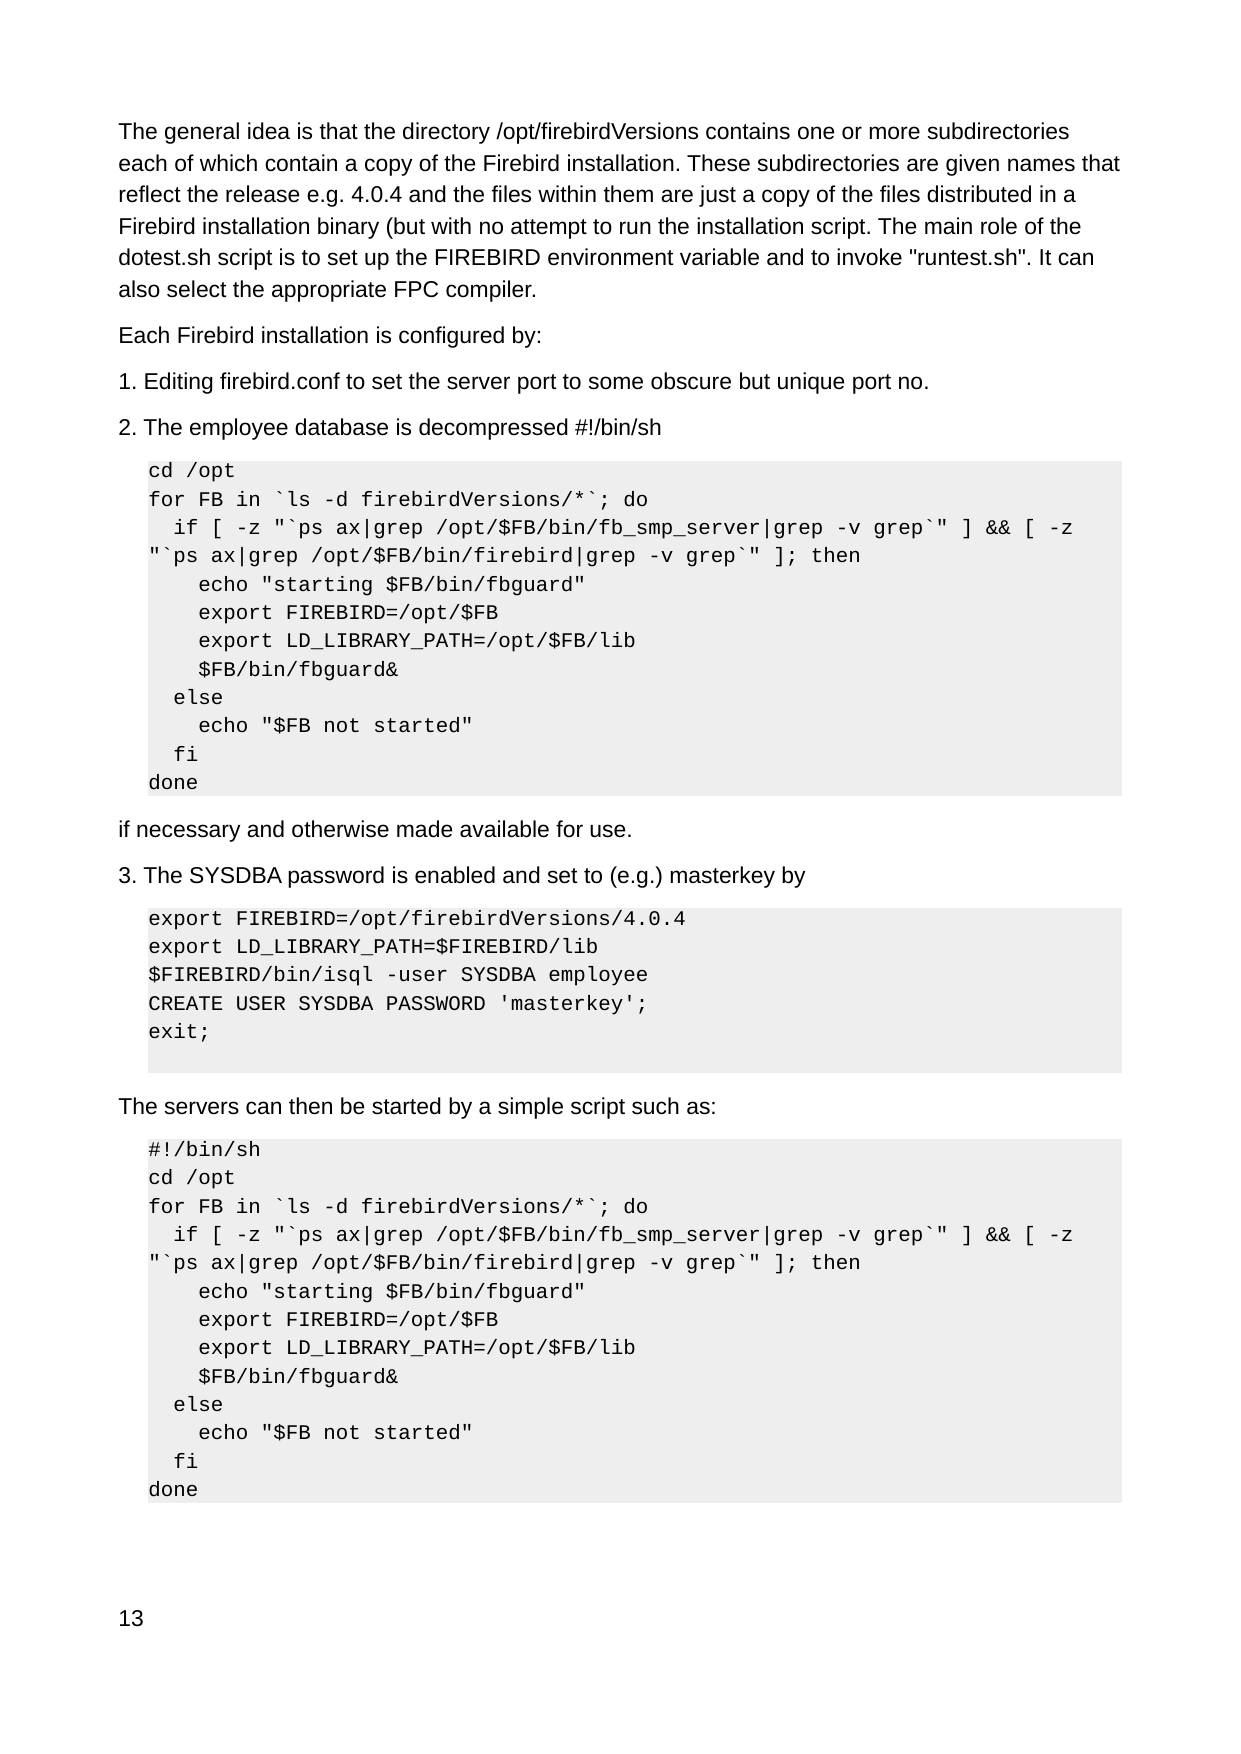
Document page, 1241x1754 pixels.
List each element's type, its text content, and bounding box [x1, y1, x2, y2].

text if [ -z "`ps ax|grep /opt/$FB/bin/fb_smp_server|grep -v grep`" ] && [ -z "`ps ax|grep /opt/$FB/bin/firebird|grep -v grep`" ]; then [148, 517, 1122, 569]
text $FIREBIRD/bin/isql -user SYSDBA employee [148, 964, 1122, 988]
text exit; [148, 1021, 1122, 1045]
text The servers can then be started by a simple script such as: [118, 1093, 1122, 1119]
text $FB/bin/fbguard& [148, 1366, 1122, 1389]
text Each Firebird installation is configured by: [118, 322, 1122, 348]
text export LD_LIBRARY_PATH=/opt/$FB/lib [148, 631, 1122, 654]
text echo "$FB not started" [148, 1422, 1122, 1446]
text for FB in `ls -d firebirdVersions/*`; do [148, 489, 1122, 512]
text #!/bin/sh [148, 1139, 1122, 1163]
text cd /opt [148, 1167, 1122, 1191]
text export FIREBIRD=/opt/$FB [148, 602, 1122, 626]
text echo "$FB not started" [148, 716, 1122, 739]
text fi [148, 744, 1122, 767]
text $FB/bin/fbguard& [148, 659, 1122, 682]
text done [148, 1479, 1122, 1503]
text export FIREBIRD=/opt/firebirdVersions/4.0.4 [148, 908, 1122, 931]
text else [148, 1394, 1122, 1418]
text export LD_LIBRARY_PATH=/opt/$FB/lib [148, 1337, 1122, 1361]
text if [ -z "`ps ax|grep /opt/$FB/bin/fb_smp_server|grep -v grep`" ] && [ -z "`ps ax|grep /opt/$FB/bin/firebird|grep -v grep`" ]; then [148, 1224, 1122, 1276]
text export LD_LIBRARY_PATH=$FIREBIRD/lib [148, 936, 1122, 960]
text echo "starting $FB/bin/fbguard" [148, 574, 1122, 597]
text for FB in `ls -d firebirdVersions/*`; do [148, 1196, 1122, 1219]
text export FIREBIRD=/opt/$FB [148, 1309, 1122, 1333]
text 2. The employee database is decompressed #!/bin/sh [118, 414, 1122, 441]
text echo "starting $FB/bin/fbguard" [148, 1281, 1122, 1304]
text done [148, 772, 1122, 796]
text cd /opt [148, 461, 1122, 484]
text The general idea is that the directory /opt/firebirdVersions contains one or more subdirectories each of which contain a copy of the Firebird installation. These subdirectories are given names that reflect the release e.g. 4.0.4 and the files within them are just a copy of the files distributed in a Firebird installation binary (but with no attempt to run the installation script. The main role of the dotest.sh script is to set up the FIREBIRD environment variable and to invoke "runtest.sh". It can also select the appropriate FPC compiler. [118, 118, 1122, 302]
text if necessary and otherwise made available for use. [118, 816, 1122, 842]
text 3. The SYSDBA password is enabled and set to (e.g.) masterkey by [118, 862, 1122, 888]
text fi [148, 1451, 1122, 1474]
text else [148, 687, 1122, 711]
text CREATE USER SYSDBA PASSWORD 'masterkey'; [148, 993, 1122, 1016]
text 1. Editing firebird.conf to set the server port to some obscure but unique port no. [118, 368, 1122, 394]
